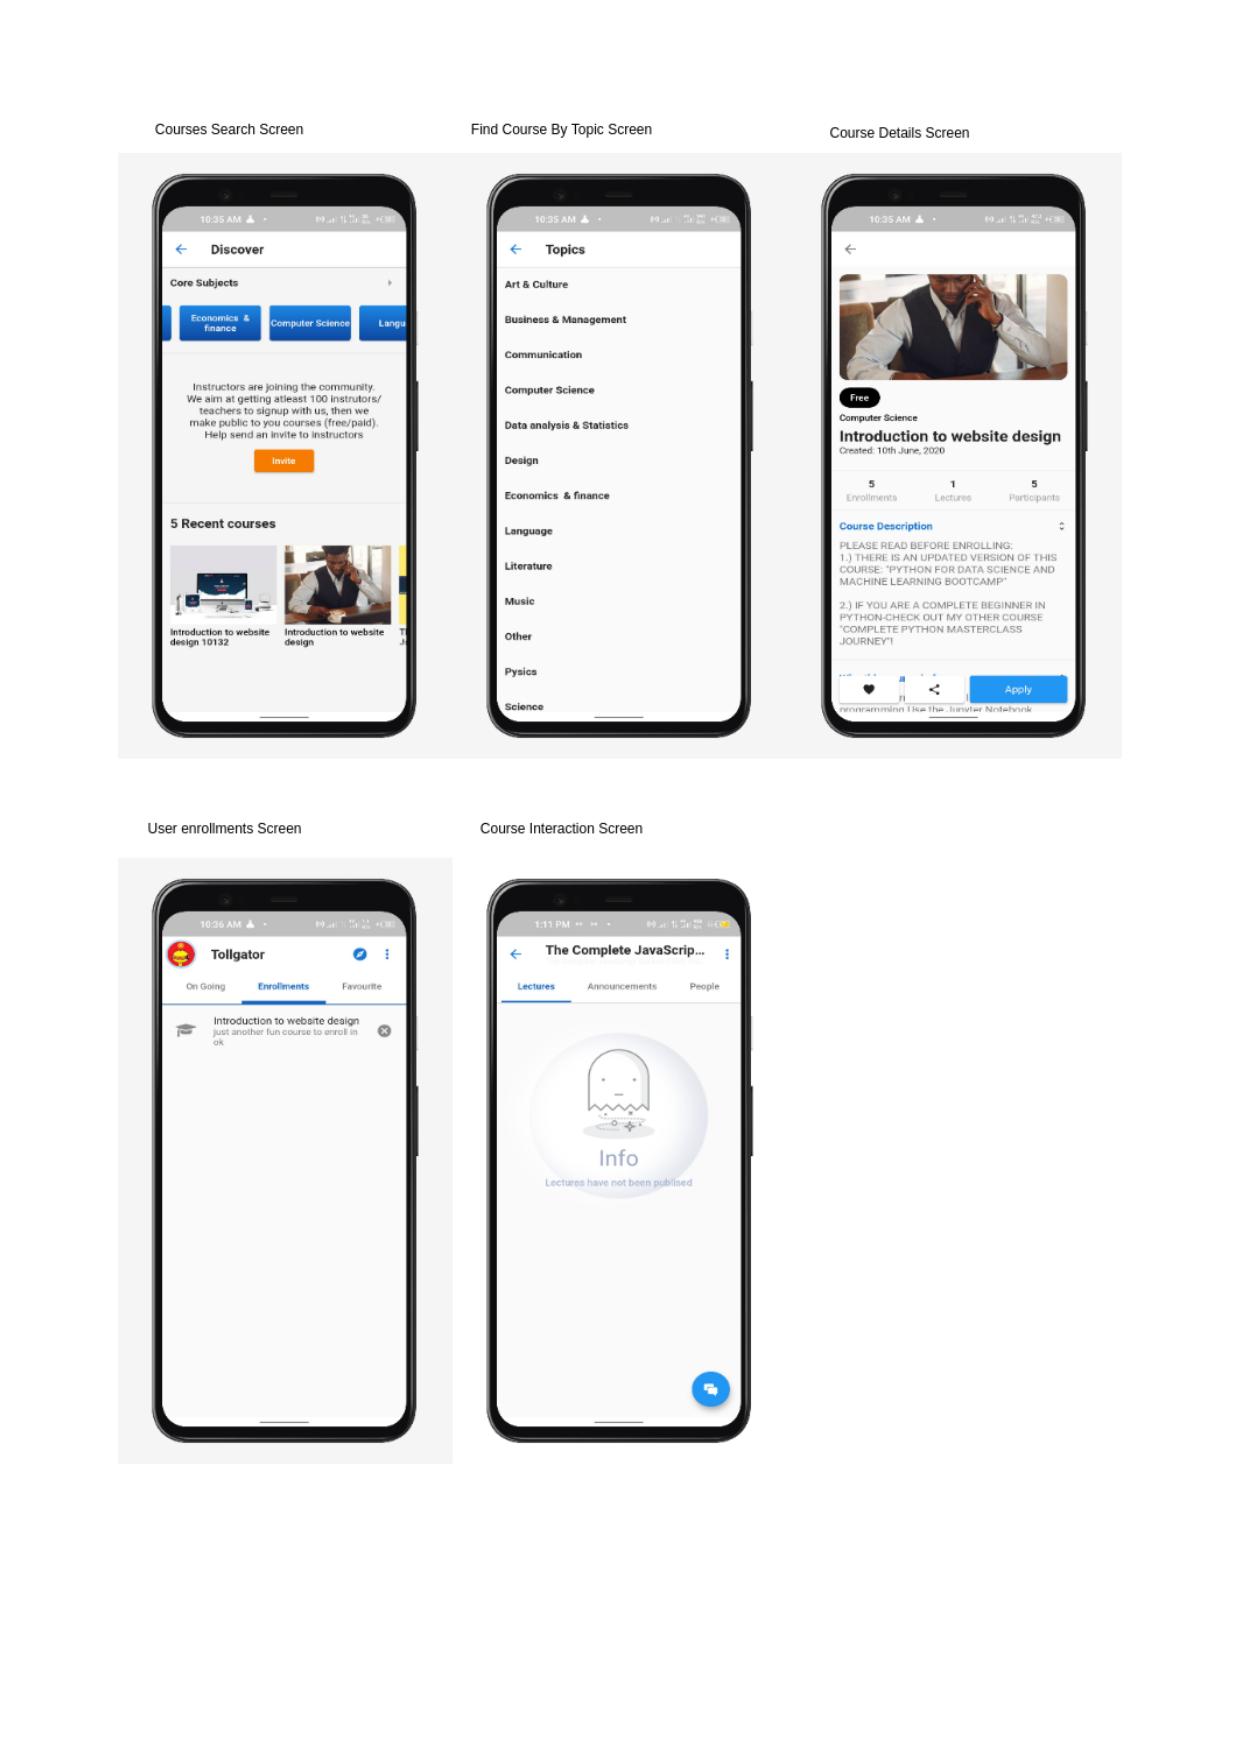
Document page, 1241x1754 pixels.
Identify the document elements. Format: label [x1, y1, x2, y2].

picture [118, 118, 1123, 1465]
